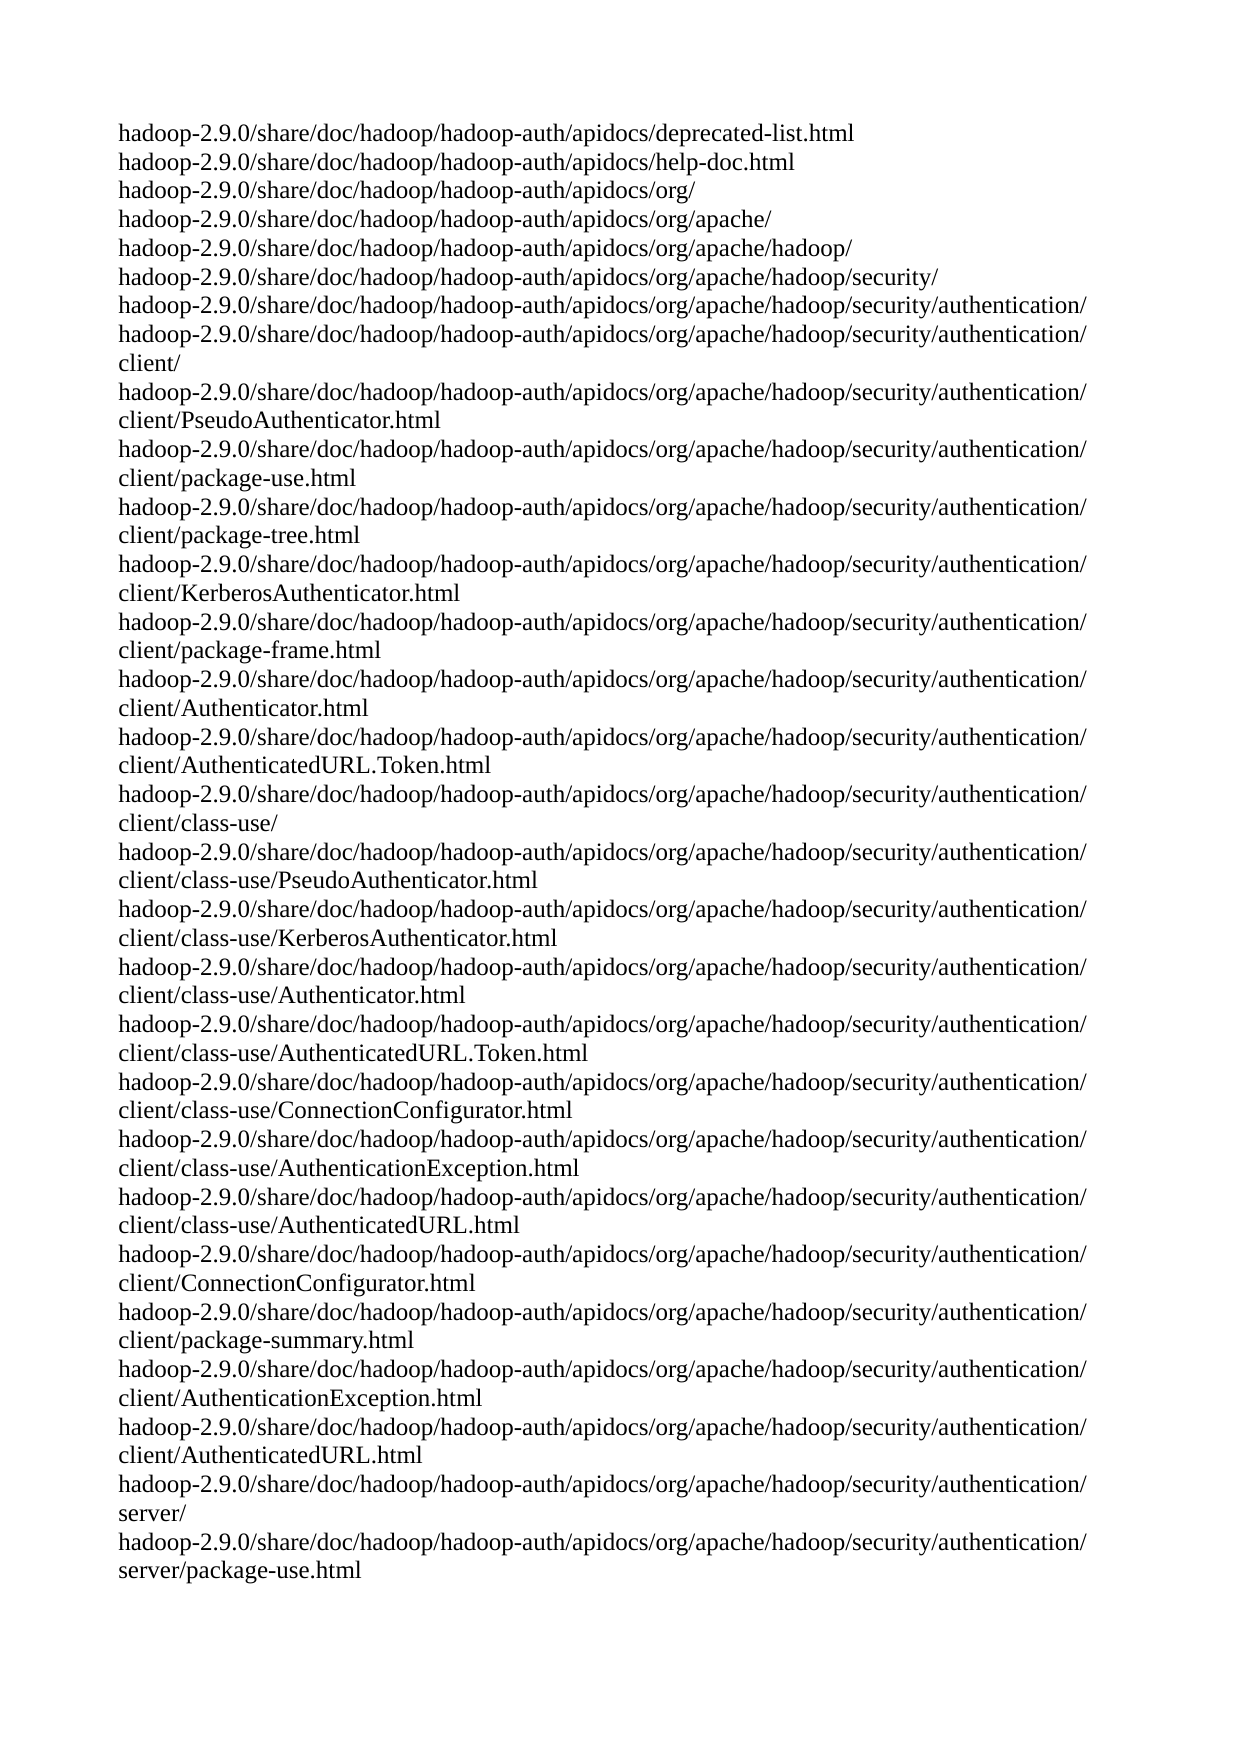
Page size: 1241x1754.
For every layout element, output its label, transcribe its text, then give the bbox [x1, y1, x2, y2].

text hadoop-2.9.0/share/doc/hadoop/hadoop-auth/apidocs/org/apache/hadoop/security/authentication/server/package-use.html [118, 1527, 1122, 1584]
text hadoop-2.9.0/share/doc/hadoop/hadoop-auth/apidocs/org/apache/hadoop/security/ [118, 262, 1122, 291]
text hadoop-2.9.0/share/doc/hadoop/hadoop-auth/apidocs/org/apache/hadoop/security/authentication/client/class-use/AuthenticatedURL.Token.html [118, 1009, 1122, 1067]
text hadoop-2.9.0/share/doc/hadoop/hadoop-auth/apidocs/org/apache/hadoop/security/authentication/client/class-use/Authenticator.html [118, 952, 1122, 1009]
text hadoop-2.9.0/share/doc/hadoop/hadoop-auth/apidocs/org/apache/hadoop/security/authentication/server/ [118, 1469, 1122, 1527]
text hadoop-2.9.0/share/doc/hadoop/hadoop-auth/apidocs/org/apache/hadoop/security/authentication/client/KerberosAuthenticator.html [118, 549, 1122, 607]
text hadoop-2.9.0/share/doc/hadoop/hadoop-auth/apidocs/org/apache/hadoop/security/authentication/client/ConnectionConfigurator.html [118, 1239, 1122, 1297]
text hadoop-2.9.0/share/doc/hadoop/hadoop-auth/apidocs/org/apache/hadoop/security/authentication/client/package-tree.html [118, 492, 1122, 549]
text hadoop-2.9.0/share/doc/hadoop/hadoop-auth/apidocs/org/apache/hadoop/security/authentication/client/ [118, 319, 1122, 377]
text hadoop-2.9.0/share/doc/hadoop/hadoop-auth/apidocs/org/apache/hadoop/security/authentication/client/AuthenticatedURL.Token.html [118, 722, 1122, 779]
text hadoop-2.9.0/share/doc/hadoop/hadoop-auth/apidocs/org/apache/hadoop/security/authentication/client/AuthenticationException.html [118, 1354, 1122, 1412]
text hadoop-2.9.0/share/doc/hadoop/hadoop-auth/apidocs/org/apache/hadoop/security/authentication/client/class-use/ConnectionConfigurator.html [118, 1067, 1122, 1124]
text hadoop-2.9.0/share/doc/hadoop/hadoop-auth/apidocs/org/ [118, 176, 1122, 204]
text hadoop-2.9.0/share/doc/hadoop/hadoop-auth/apidocs/org/apache/hadoop/security/authentication/ [118, 291, 1122, 319]
text hadoop-2.9.0/share/doc/hadoop/hadoop-auth/apidocs/org/apache/hadoop/security/authentication/client/class-use/PseudoAuthenticator.html [118, 837, 1122, 894]
text hadoop-2.9.0/share/doc/hadoop/hadoop-auth/apidocs/org/apache/hadoop/security/authentication/client/class-use/KerberosAuthenticator.html [118, 894, 1122, 952]
text hadoop-2.9.0/share/doc/hadoop/hadoop-auth/apidocs/org/apache/hadoop/security/authentication/client/package-summary.html [118, 1297, 1122, 1354]
text hadoop-2.9.0/share/doc/hadoop/hadoop-auth/apidocs/org/apache/hadoop/security/authentication/client/class-use/AuthenticationException.html [118, 1124, 1122, 1182]
text hadoop-2.9.0/share/doc/hadoop/hadoop-auth/apidocs/org/apache/hadoop/security/authentication/client/AuthenticatedURL.html [118, 1412, 1122, 1469]
text hadoop-2.9.0/share/doc/hadoop/hadoop-auth/apidocs/org/apache/hadoop/security/authentication/client/package-use.html [118, 434, 1122, 492]
text hadoop-2.9.0/share/doc/hadoop/hadoop-auth/apidocs/org/apache/hadoop/security/authentication/client/class-use/AuthenticatedURL.html [118, 1182, 1122, 1239]
text hadoop-2.9.0/share/doc/hadoop/hadoop-auth/apidocs/org/apache/hadoop/security/authentication/client/class-use/ [118, 779, 1122, 837]
text hadoop-2.9.0/share/doc/hadoop/hadoop-auth/apidocs/help-doc.html [118, 147, 1122, 176]
text hadoop-2.9.0/share/doc/hadoop/hadoop-auth/apidocs/org/apache/hadoop/security/authentication/client/Authenticator.html [118, 664, 1122, 722]
text hadoop-2.9.0/share/doc/hadoop/hadoop-auth/apidocs/deprecated-list.html [118, 118, 1122, 147]
text hadoop-2.9.0/share/doc/hadoop/hadoop-auth/apidocs/org/apache/hadoop/ [118, 233, 1122, 262]
text hadoop-2.9.0/share/doc/hadoop/hadoop-auth/apidocs/org/apache/hadoop/security/authentication/client/PseudoAuthenticator.html [118, 377, 1122, 434]
text hadoop-2.9.0/share/doc/hadoop/hadoop-auth/apidocs/org/apache/ [118, 204, 1122, 233]
text hadoop-2.9.0/share/doc/hadoop/hadoop-auth/apidocs/org/apache/hadoop/security/authentication/client/package-frame.html [118, 607, 1122, 664]
